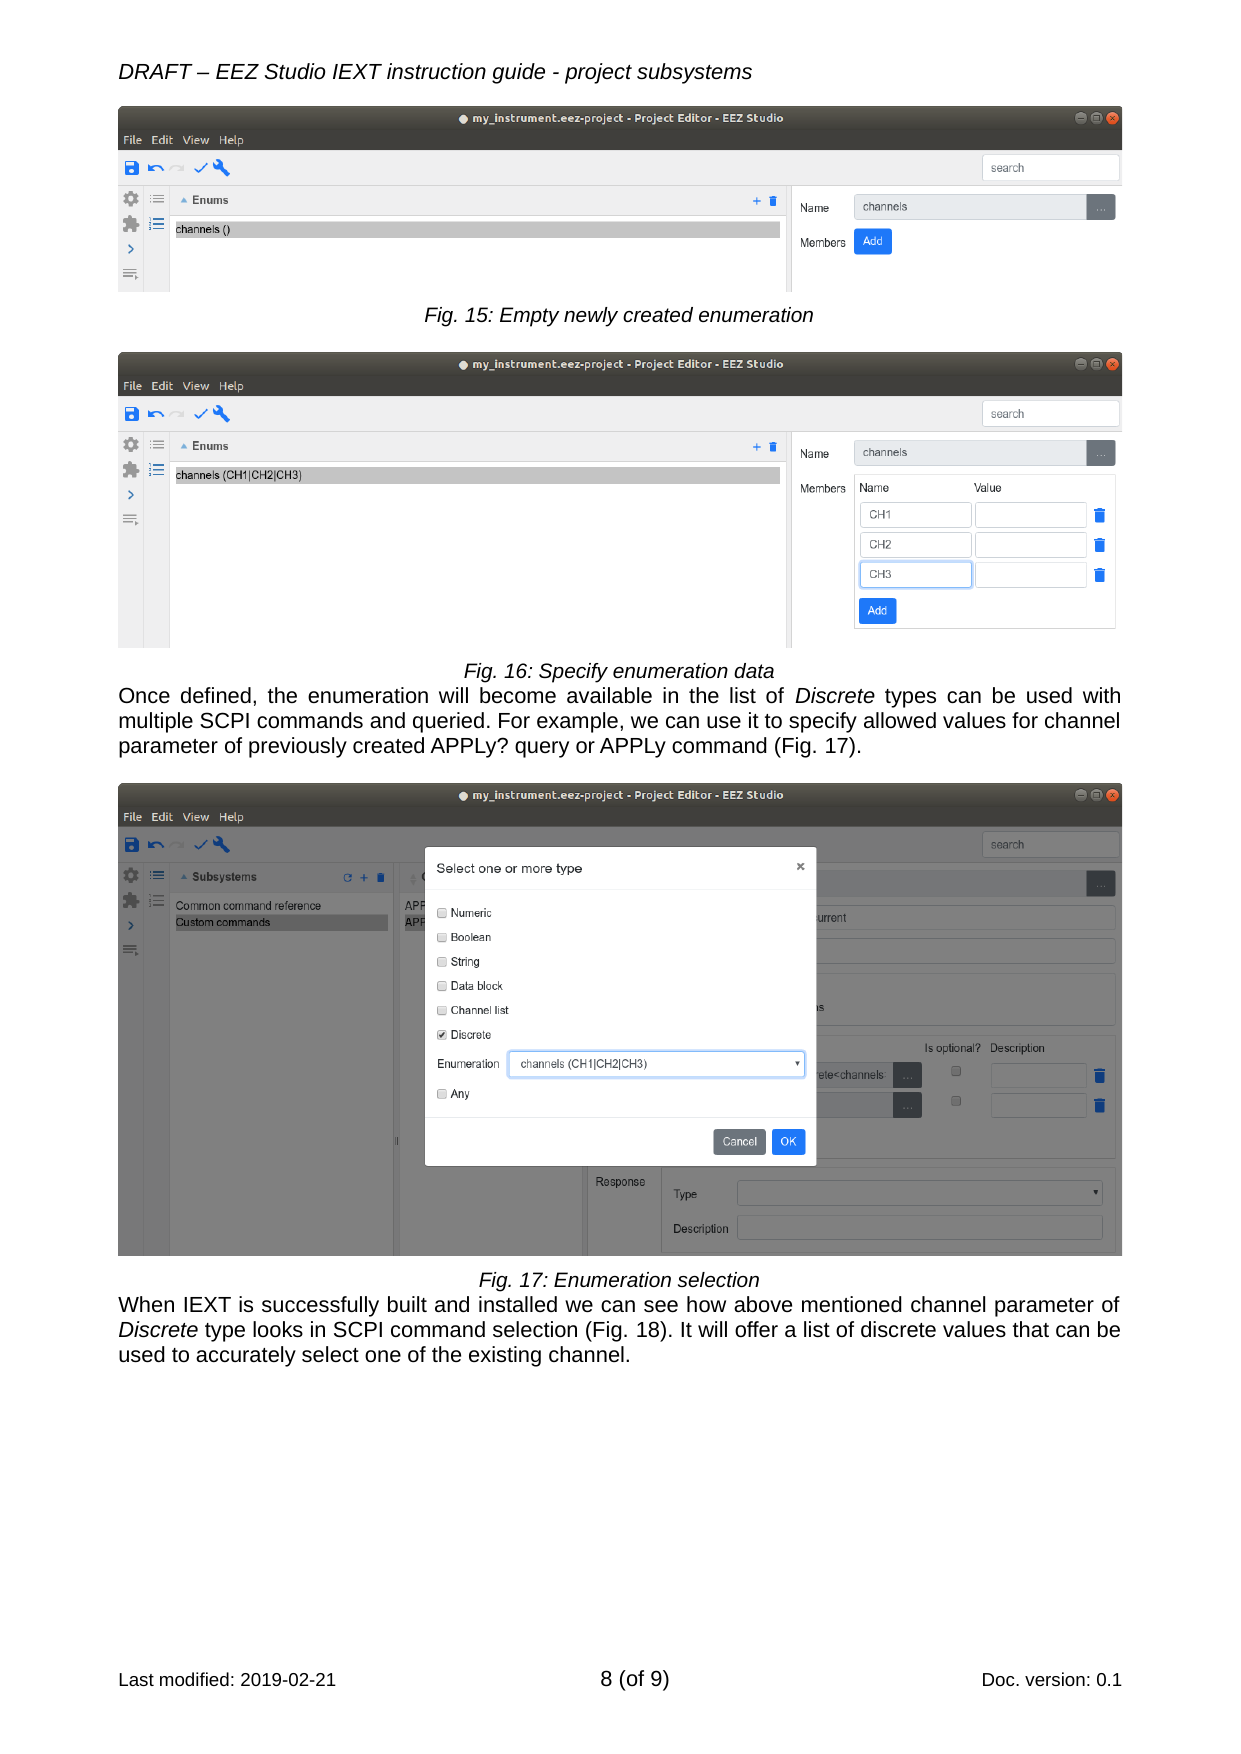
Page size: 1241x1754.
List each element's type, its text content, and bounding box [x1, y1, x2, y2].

picture [118, 352, 1123, 648]
picture [118, 783, 1123, 1256]
picture [118, 106, 1123, 292]
text Fig. 17: Enumeration selection [118, 1256, 1122, 1292]
text When IEXT is successfully built and installed we can see how above mentioned channel parameter of Discrete type looks in SCPI command selection (Fig. 18). It will offer a list of discrete values that can be used to accurately select one of the existing channel. [118, 1292, 1122, 1367]
text Fig. 15: Empty newly created enumeration [118, 292, 1122, 327]
text Fig. 16: Specify enumeration data [118, 648, 1122, 683]
text Once defined, the enumeration will become available in the list of Discrete types can be used with multiple SCPI commands and queried. For example, we can use it to specify allowed values for channel parameter of previously created APPLy? query or APPLy command (Fig. 17). [118, 683, 1122, 758]
